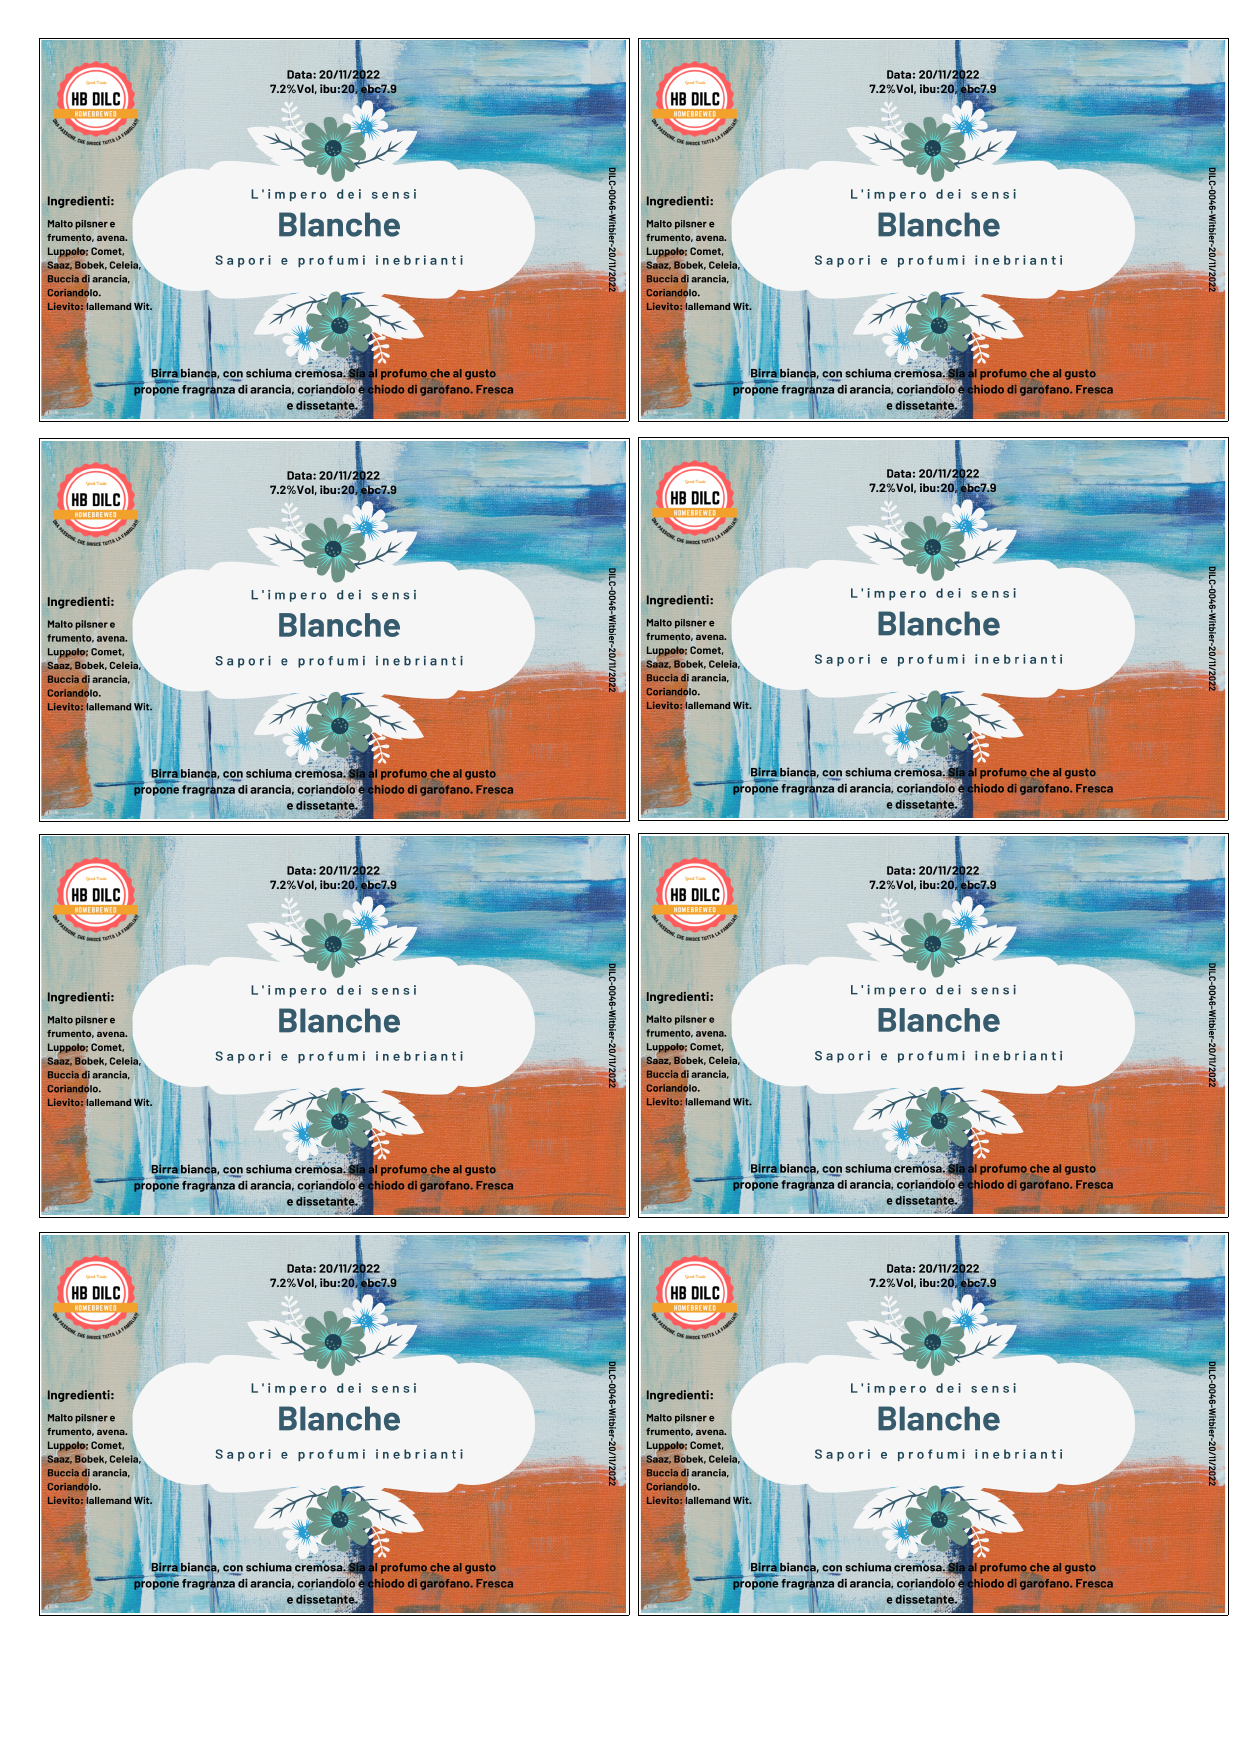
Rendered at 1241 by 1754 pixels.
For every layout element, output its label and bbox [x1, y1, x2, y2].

picture [41, 40, 626, 419]
picture [41, 441, 626, 819]
picture [640, 440, 1226, 818]
picture [41, 1235, 626, 1613]
picture [41, 836, 626, 1215]
picture [640, 40, 1226, 419]
picture [640, 836, 1226, 1214]
picture [640, 1235, 1226, 1613]
